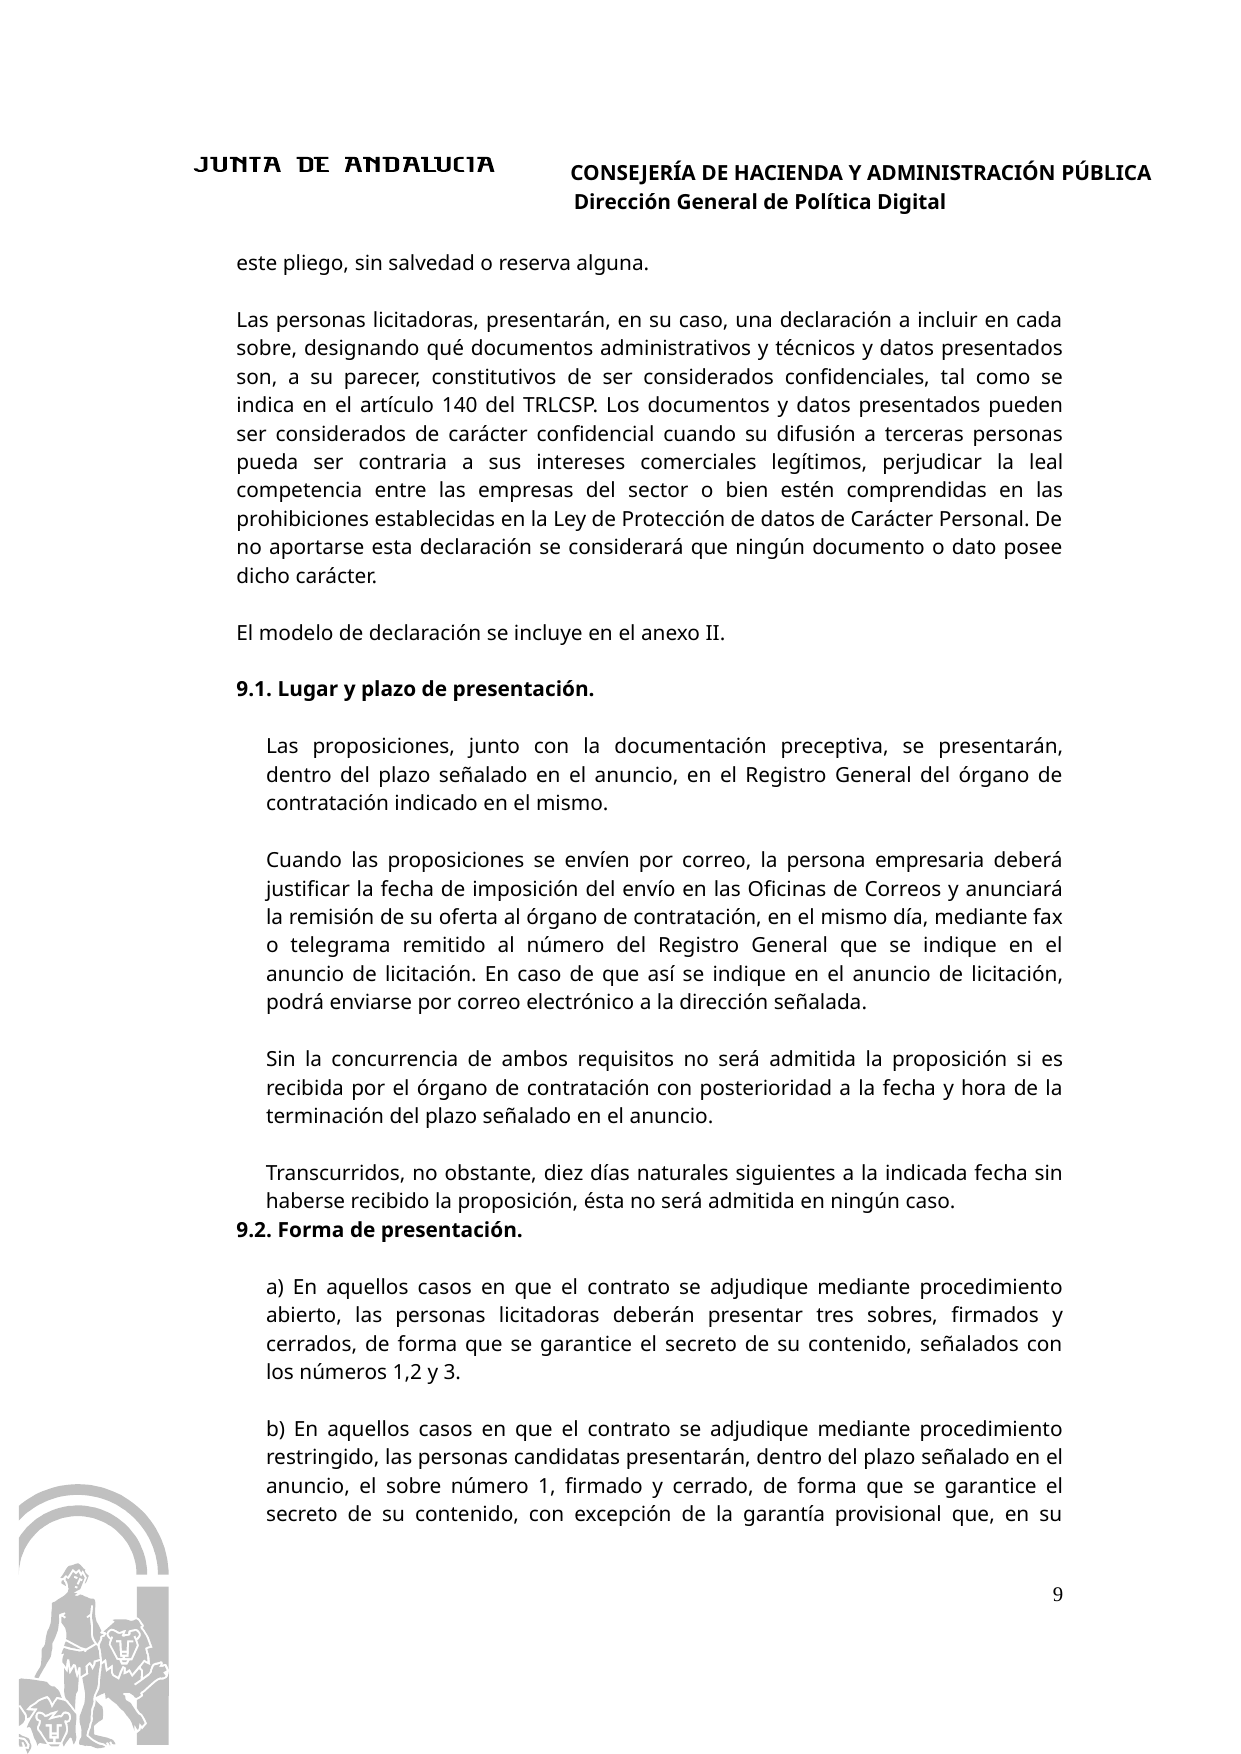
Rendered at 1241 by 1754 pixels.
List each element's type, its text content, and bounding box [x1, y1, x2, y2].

text Cuando las proposiciones se envíen por correo, la persona empresaria deberá justificar la fecha de imposición del envío en las Oficinas de Correos y anunciará la remisión de su oferta al órgano de contratación, en el mismo día, mediante fax o telegrama remitido al número del Registro General que se indique en el anuncio de licitación. En caso de que así se indique en el anuncio de licitación, podrá enviarse por correo electrónico a la dirección señalada. [266, 845, 1063, 1016]
text Transcurridos, no obstante, diez días naturales siguientes a la indicada fecha sin haberse recibido la proposición, ésta no será admitida en ningún caso. [266, 1158, 1063, 1215]
text El modelo de declaración se incluye en el anexo II. [236, 618, 1063, 646]
text 9.1. Lugar y plazo de presentación. [236, 674, 1063, 703]
text este pliego, sin salvedad o reserva alguna. [236, 248, 1063, 276]
text Sin la concurrencia de ambos requisitos no será admitida la proposición si es recibida por el órgano de contratación con posterioridad a la fecha y hora de la terminación del plazo señalado en el anuncio. [266, 1044, 1063, 1129]
text 9.2. Forma de presentación. [236, 1215, 1063, 1243]
text Las personas licitadoras, presentarán, en su caso, una declaración a incluir en cada sobre, designando qué documentos administrativos y técnicos y datos presentados son, a su parecer, constitutivos de ser considerados confidenciales, tal como se indica en el artículo 140 del TRLCSP. Los documentos y datos presentados pueden ser considerados de carácter confidencial cuando su difusión a terceras personas pueda ser contraria a sus intereses comerciales legítimos, perjudicar la leal competencia entre las empresas del sector o bien estén comprendidas en las prohibiciones establecidas en la Ley de Protección de datos de Carácter Personal. De no aportarse esta declaración se considerará que ningún documento o dato posee dicho carácter. [236, 305, 1063, 589]
text a) En aquellos casos en que el contrato se adjudique mediante procedimiento abierto, las personas licitadoras deberán presentar tres sobres, firmados y cerrados, de forma que se garantice el secreto de su contenido, señalados con los números 1,2 y 3. [266, 1272, 1063, 1386]
text b) En aquellos casos en que el contrato se adjudique mediante procedimiento restringido, las personas candidatas presentarán, dentro del plazo señalado en el anuncio, el sobre número 1, firmado y cerrado, de forma que se garantice el secreto de su contenido, con excepción de la garantía provisional que, en su [266, 1414, 1063, 1528]
text Las proposiciones, junto con la documentación preceptiva, se presentarán, dentro del plazo señalado en el anuncio, en el Registro General del órgano de contratación indicado en el mismo. [266, 731, 1063, 817]
